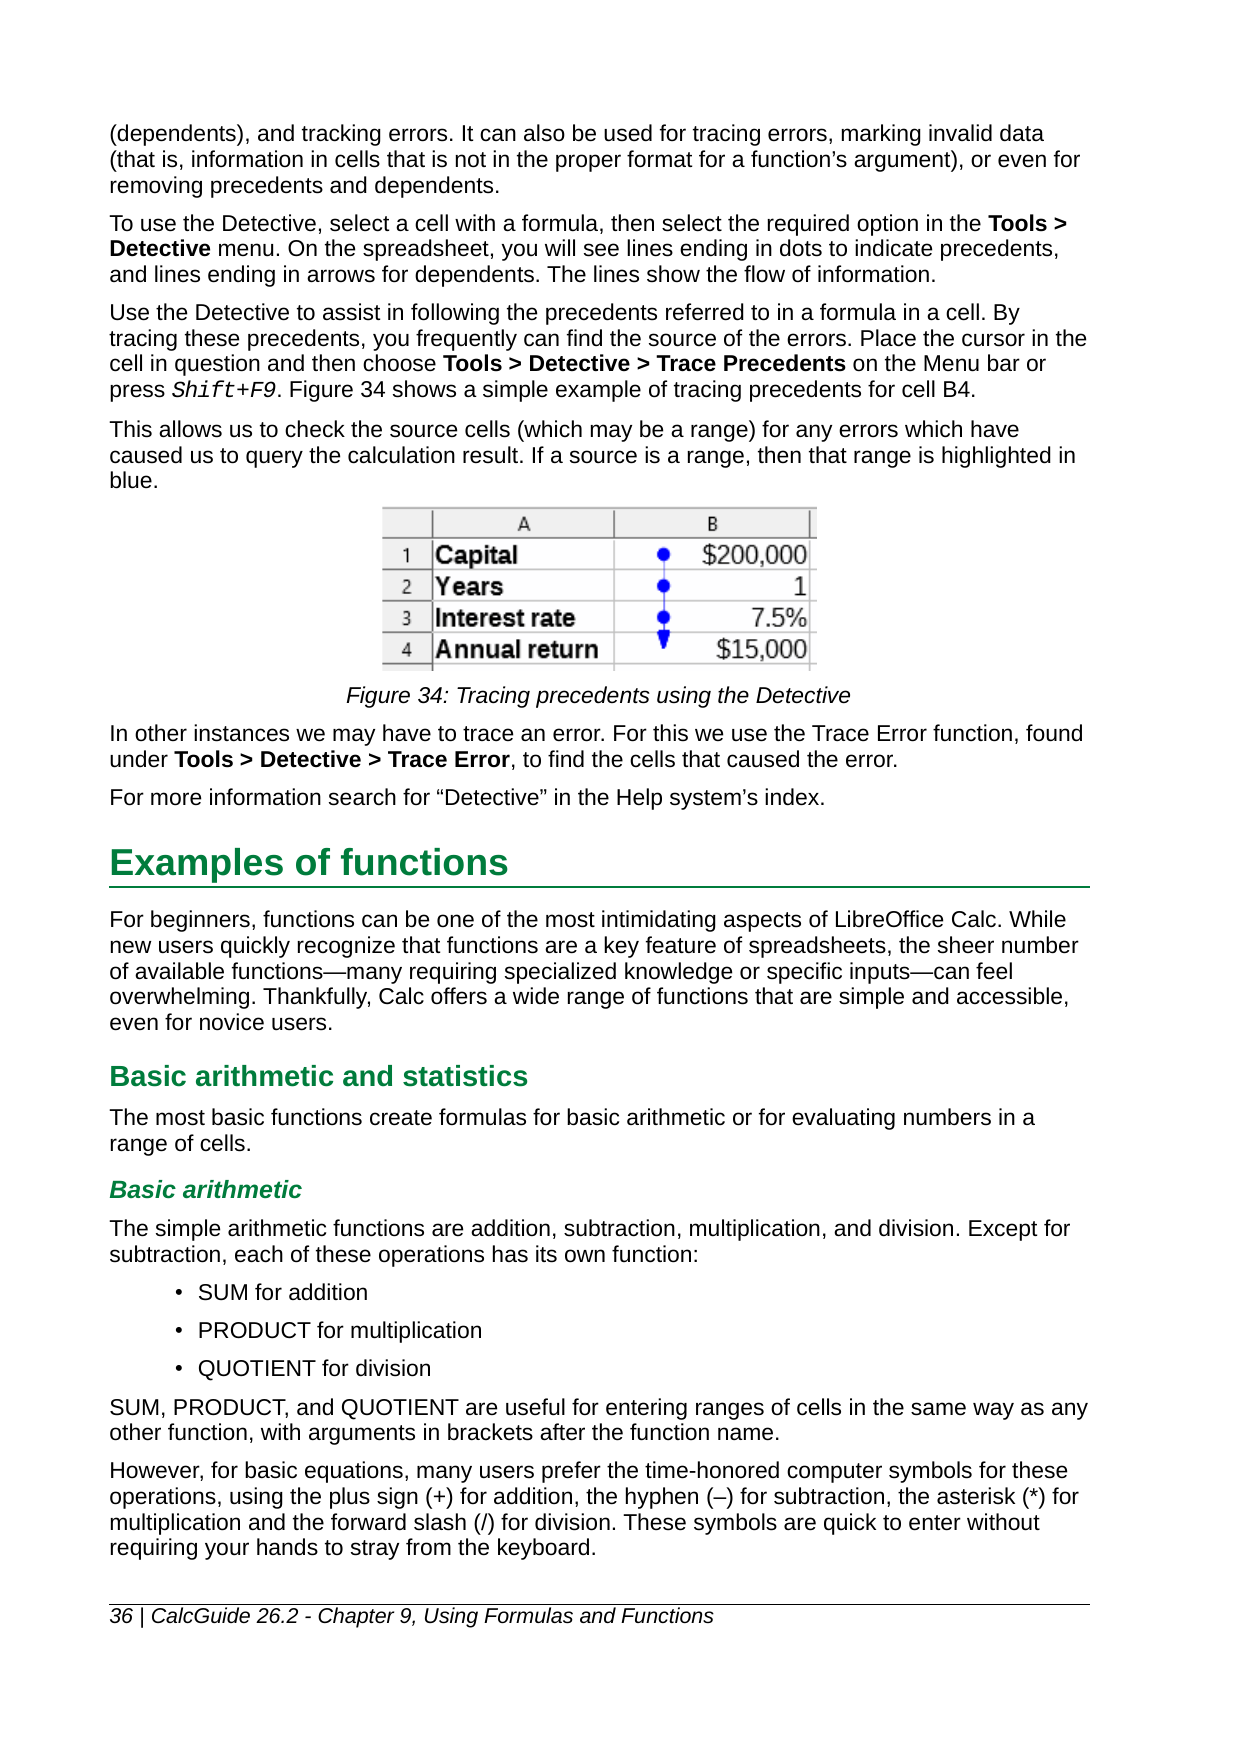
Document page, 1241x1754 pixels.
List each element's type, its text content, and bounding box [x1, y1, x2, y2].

text For more information search for “Detective” in the Help system’s index. [109, 784, 1090, 810]
text In other instances we may have to trace an error. For this we use the Trace Error function, found under Tools > Detective > Trace Error, to find the cells that caused the error. [109, 721, 1090, 772]
picture [382, 506, 817, 671]
text SUM, PRODUCT, and QUOTIENT are useful for entering ranges of cells in the same way as any other function, with arguments in brackets after the function name. [109, 1394, 1090, 1445]
text Use the Detective to assist in following the precedents referred to in a formula in a cell. By tracing these precedents, you frequently can find the source of the errors. Place the cursor in the cell in question and then choose Tools > Detective > Trace Precedents on the Menu bar or press Shift+F9. Figure 34 shows a simple example of tracing precedents for cell B4. [109, 300, 1090, 404]
text This allows us to check the source cells (which may be a range) for any errors which have caused us to query the calculation result. If a source is a range, then that range is highlighted in blue. [109, 417, 1090, 494]
text However, for basic equations, many users prefer the time-honored computer symbols for these operations, using the plus sign (+) for addition, the hyphen (–) for subtraction, the asterisk (*) for multiplication and the forward slash (/) for division. These symbols are quick to enter without requiring your hands to stray from the keyboard. [109, 1458, 1090, 1560]
list SUM for addition [183, 1280, 1090, 1305]
list The simple arithmetic functions are addition, subtraction, multiplication, and division. Except for subtraction, each of these operations has its own function: [109, 1216, 1090, 1267]
text The most basic functions create formulas for basic arithmetic or for evaluating numbers in a range of cells. [109, 1105, 1090, 1156]
list QUOTIENT for division [183, 1356, 1090, 1382]
text For beginners, functions can be one of the most intimidating aspects of LibreOffice Calc. While new users quickly recognize that functions are a key feature of spreadsheets, the sheer number of available functions—many requiring specialized knowledge or specific inputs—can feel overwhelming. Thankfully, Calc offers a wide range of functions that are simple and accessible, even for novice users. [109, 907, 1090, 1035]
subtitle Basic arithmetic and statistics [109, 1060, 1090, 1093]
text Figure 34: Tracing precedents using the Detective [346, 683, 853, 708]
list PRODUCT for multiplication [183, 1318, 1090, 1343]
subtitle Basic arithmetic [109, 1176, 1090, 1204]
text (dependents), and tracking errors. It can also be used for tracing errors, marking invalid data (that is, information in cells that is not in the proper format for a function’s argument), or even for removing precedents and dependents. [109, 121, 1090, 198]
subtitle Examples of functions [109, 841, 1090, 886]
text To use the Detective, select a cell with a formula, then select the required option in the Tools > Detective menu. On the spreadsheet, you will see lines ending in dots to indicate precedents, and lines ending in arrows for dependents. The lines show the flow of information. [109, 210, 1090, 287]
